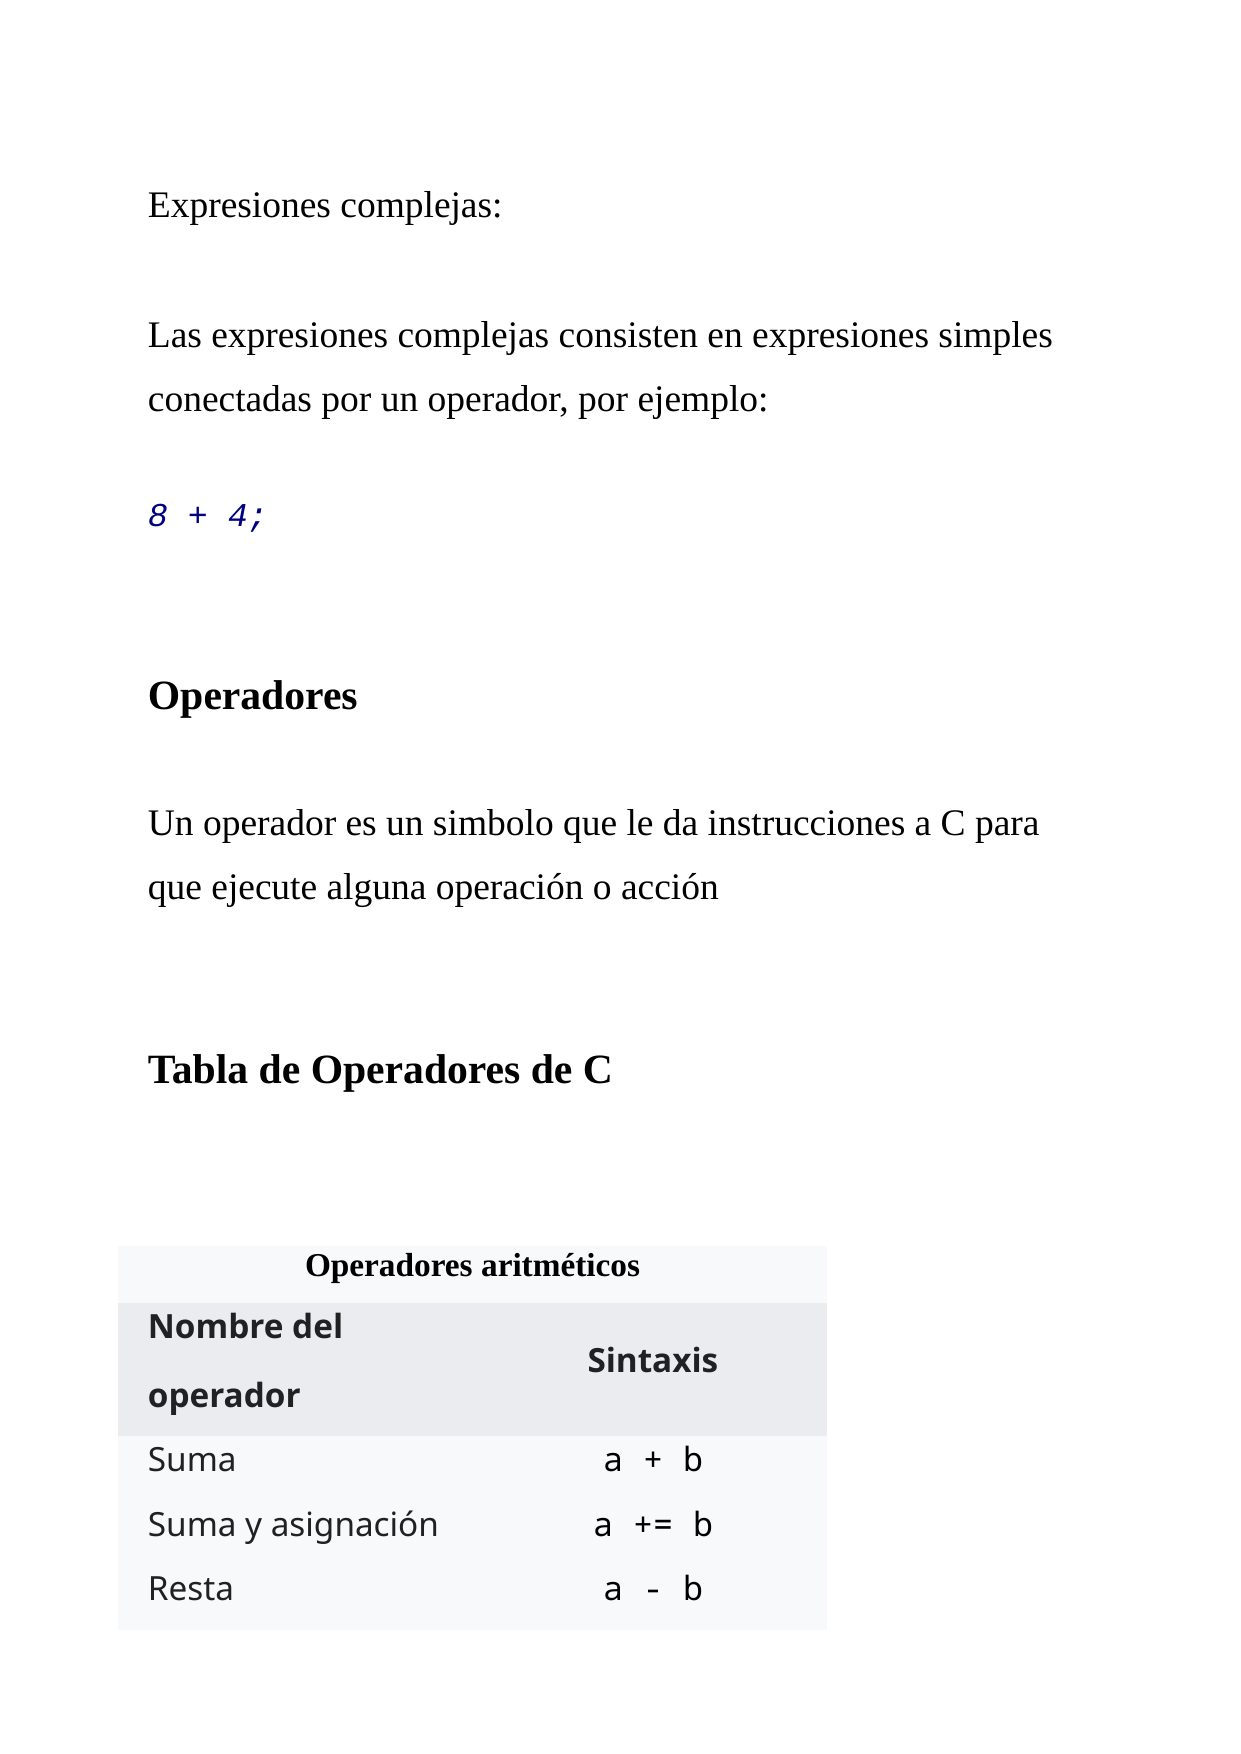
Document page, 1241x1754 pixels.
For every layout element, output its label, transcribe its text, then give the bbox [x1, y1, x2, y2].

table_cell Resta [118, 1565, 479, 1630]
text Tabla de Operadores de C [148, 1044, 1093, 1092]
table_cell Sintaxis [479, 1303, 827, 1436]
text Un operador es un simbolo que le da instrucciones a C para que ejecute alguna operación o acción [148, 800, 1093, 908]
table_cell a - b [479, 1565, 827, 1630]
table_cell Suma y asignación [118, 1501, 479, 1565]
table_cell a + b [479, 1436, 827, 1501]
table_header Operadores aritméticos [118, 1246, 827, 1303]
table_cell Suma [118, 1436, 479, 1501]
text Las expresiones complejas consisten en expresiones simples conectadas por un operador, por ejemplo: [148, 312, 1093, 420]
text Expresiones complejas: [148, 183, 1093, 226]
text 8 + 4; [148, 499, 1093, 537]
table_cell a += b [479, 1501, 827, 1565]
text Operadores [148, 671, 1093, 719]
table_cell Nombre del operador [118, 1303, 479, 1436]
